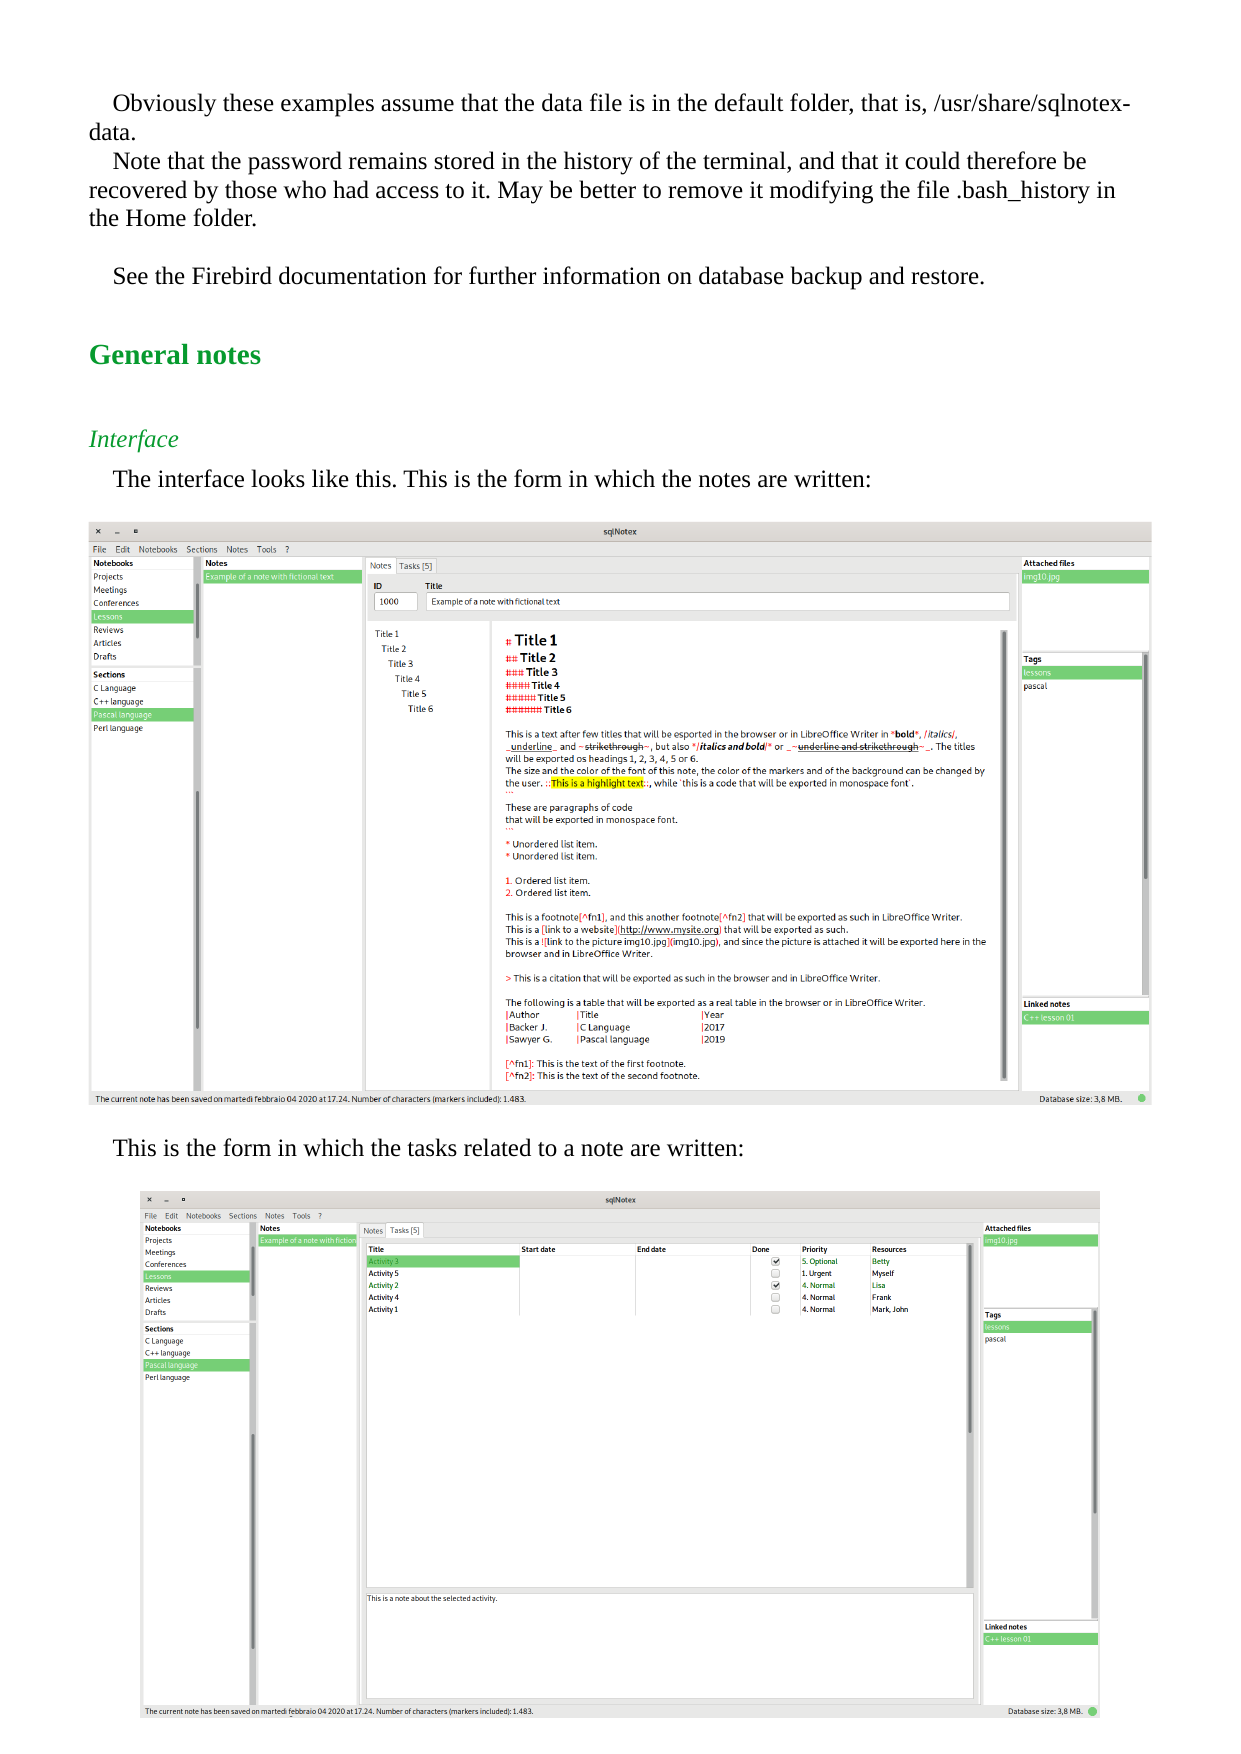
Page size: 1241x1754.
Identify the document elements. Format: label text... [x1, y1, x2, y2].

subtitle General notes [88, 337, 1152, 371]
picture [140, 1191, 1100, 1718]
text Obviously these examples assume that the data file is in the default folder, that is, /usr/share/sqlnotex-data. [88, 88, 1152, 146]
text Note that the password remains stored in the history of the terminal, and that it could therefore be recovered by those who had access to it. May be better to remove it modifying the file .bash_history in the Home folder. [88, 146, 1152, 232]
text The interface looks like this. This is the form in which the notes are written: [88, 464, 1152, 493]
picture [88, 521, 1152, 1105]
text This is the form in which the tasks related to a note are written: [88, 1133, 1152, 1162]
text See the Firebird documentation for further information on database backup and restore. [88, 261, 1152, 290]
subtitle Interface [88, 424, 1152, 452]
